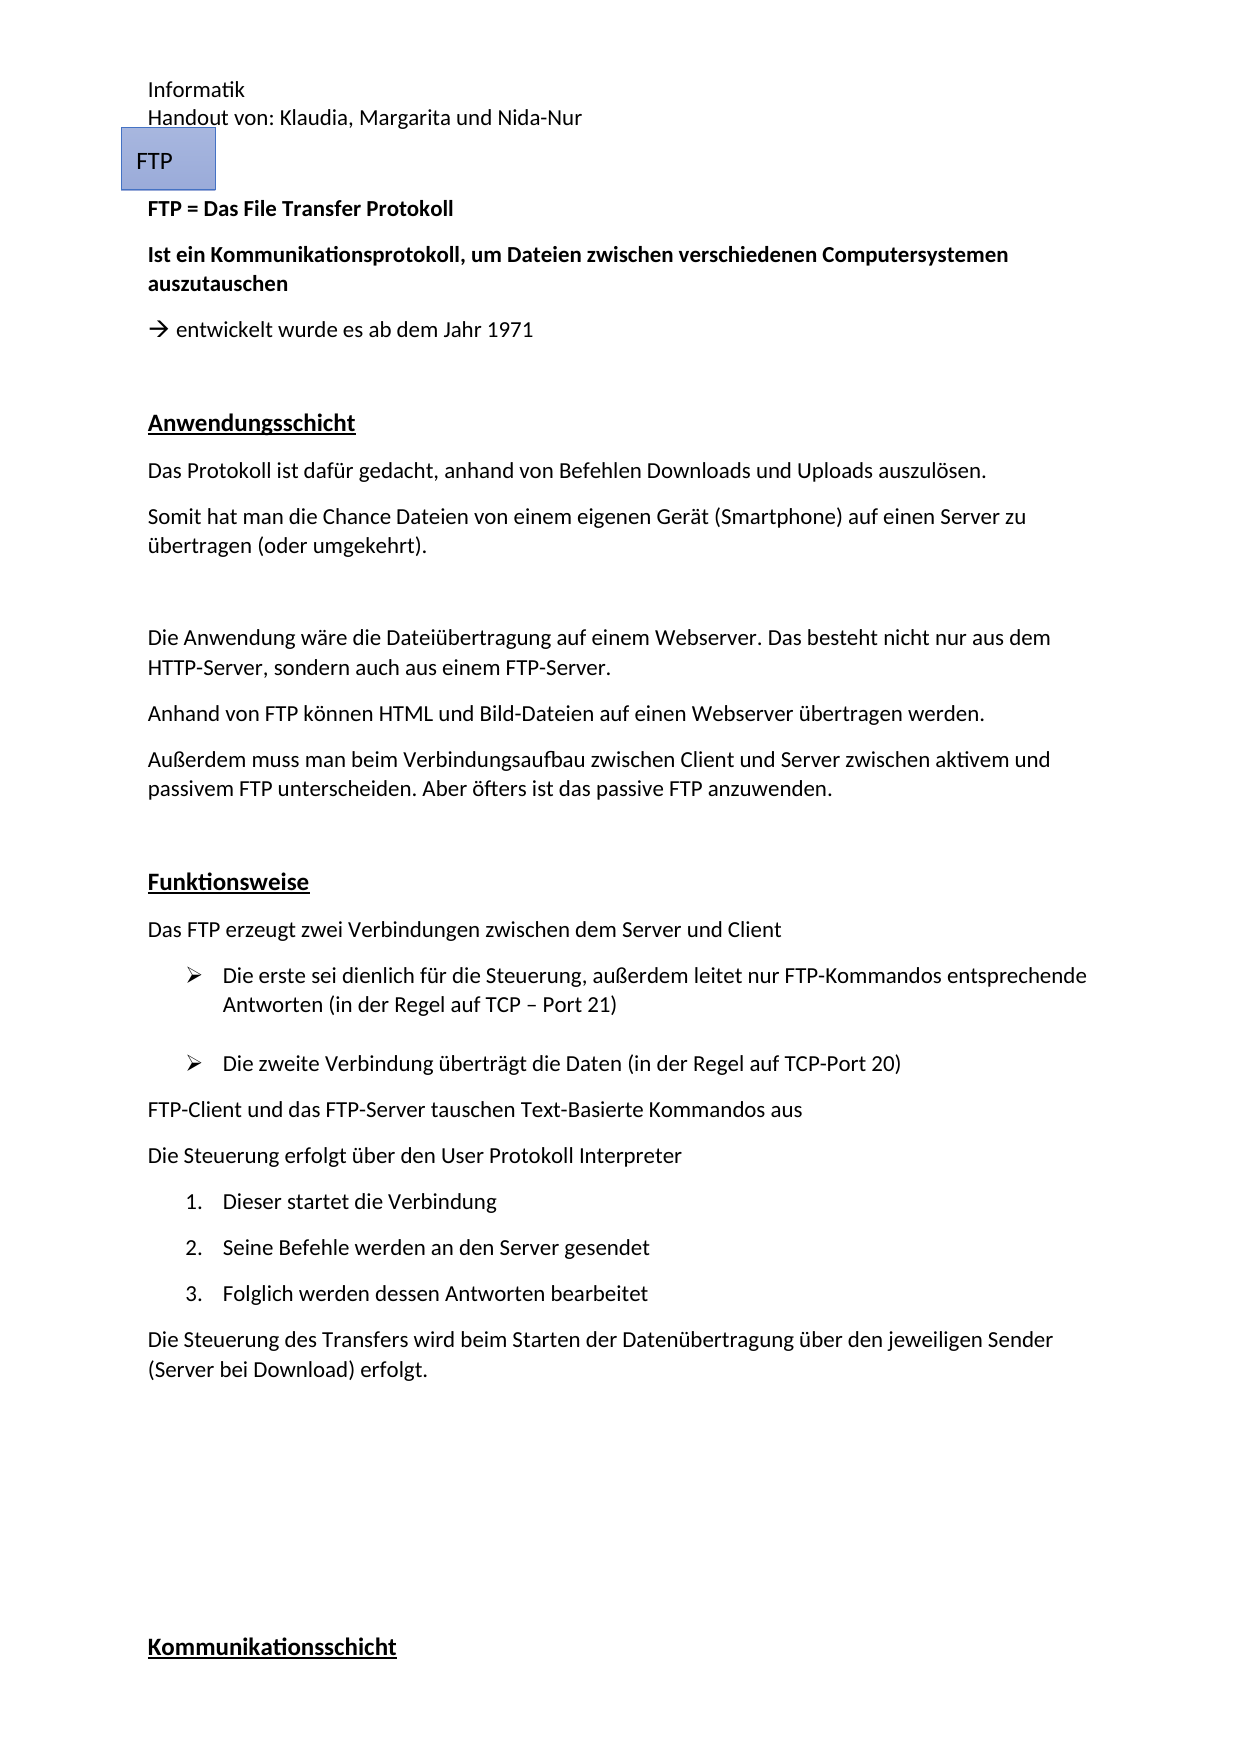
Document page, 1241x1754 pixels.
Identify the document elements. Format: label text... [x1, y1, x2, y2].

list Die zweite Verbindung überträgt die Daten (in der Regel auf TCP-Port 20) [185, 1049, 1093, 1077]
text Außerdem muss man beim Verbindungsaufbau zwischen Client und Server zwischen aktivem und passivem FTP unterscheiden. Aber öfters ist das passive FTP anzuwenden. [148, 745, 1093, 802]
list Dieser startet die Verbindung [185, 1187, 1093, 1215]
text Die Steuerung des Transfers wird beim Starten der Datenübertragung über den jeweiligen Sender (Server bei Download) erfolgt. [148, 1325, 1093, 1383]
text Die Steuerung erfolgt über den User Protokoll Interpreter [148, 1141, 1093, 1169]
text Somit hat man die Chance Dateien von einem eigenen Gerät (Smartphone) auf einen Server zu übertragen (oder umgekehrt). [148, 502, 1093, 559]
text FTP = Das File Transfer Protokoll [148, 194, 1093, 222]
text Anhand von FTP können HTML und Bild-Dateien auf einen Webserver übertragen werden. [148, 699, 1093, 727]
list Die erste sei dienlich für die Steuerung, außerdem leitet nur FTP-Kommandos entsprechende Antworten (in der Regel auf TCP – Port 21) [185, 961, 1093, 1018]
text Das FTP erzeugt zwei Verbindungen zwischen dem Server und Client [148, 915, 1093, 943]
list Seine Befehle werden an den Server gesendet [185, 1233, 1093, 1261]
text FTP-Client und das FTP-Server tauschen Text-Basierte Kommandos aus [148, 1095, 1093, 1123]
text Kommunikationsschicht [148, 1631, 1093, 1661]
text Ist ein Kommunikationsprotokoll, um Dateien zwischen verschiedenen Computersystemen auszutauschen [148, 240, 1093, 297]
text Anwendungsschicht [148, 407, 1093, 438]
list Folglich werden dessen Antworten bearbeitet [185, 1279, 1093, 1307]
text Das Protokoll ist dafür gedacht, anhand von Befehlen Downloads und Uploads auszulösen. [148, 456, 1093, 484]
text Funktionsweise [148, 866, 1093, 897]
text Die Anwendung wäre die Dateiübertragung auf einem Webserver. Das besteht nicht nur aus dem HTTP-Server, sondern auch aus einem FTP-Server. [148, 623, 1093, 681]
text  entwickelt wurde es ab dem Jahr 1971 [148, 315, 1093, 343]
